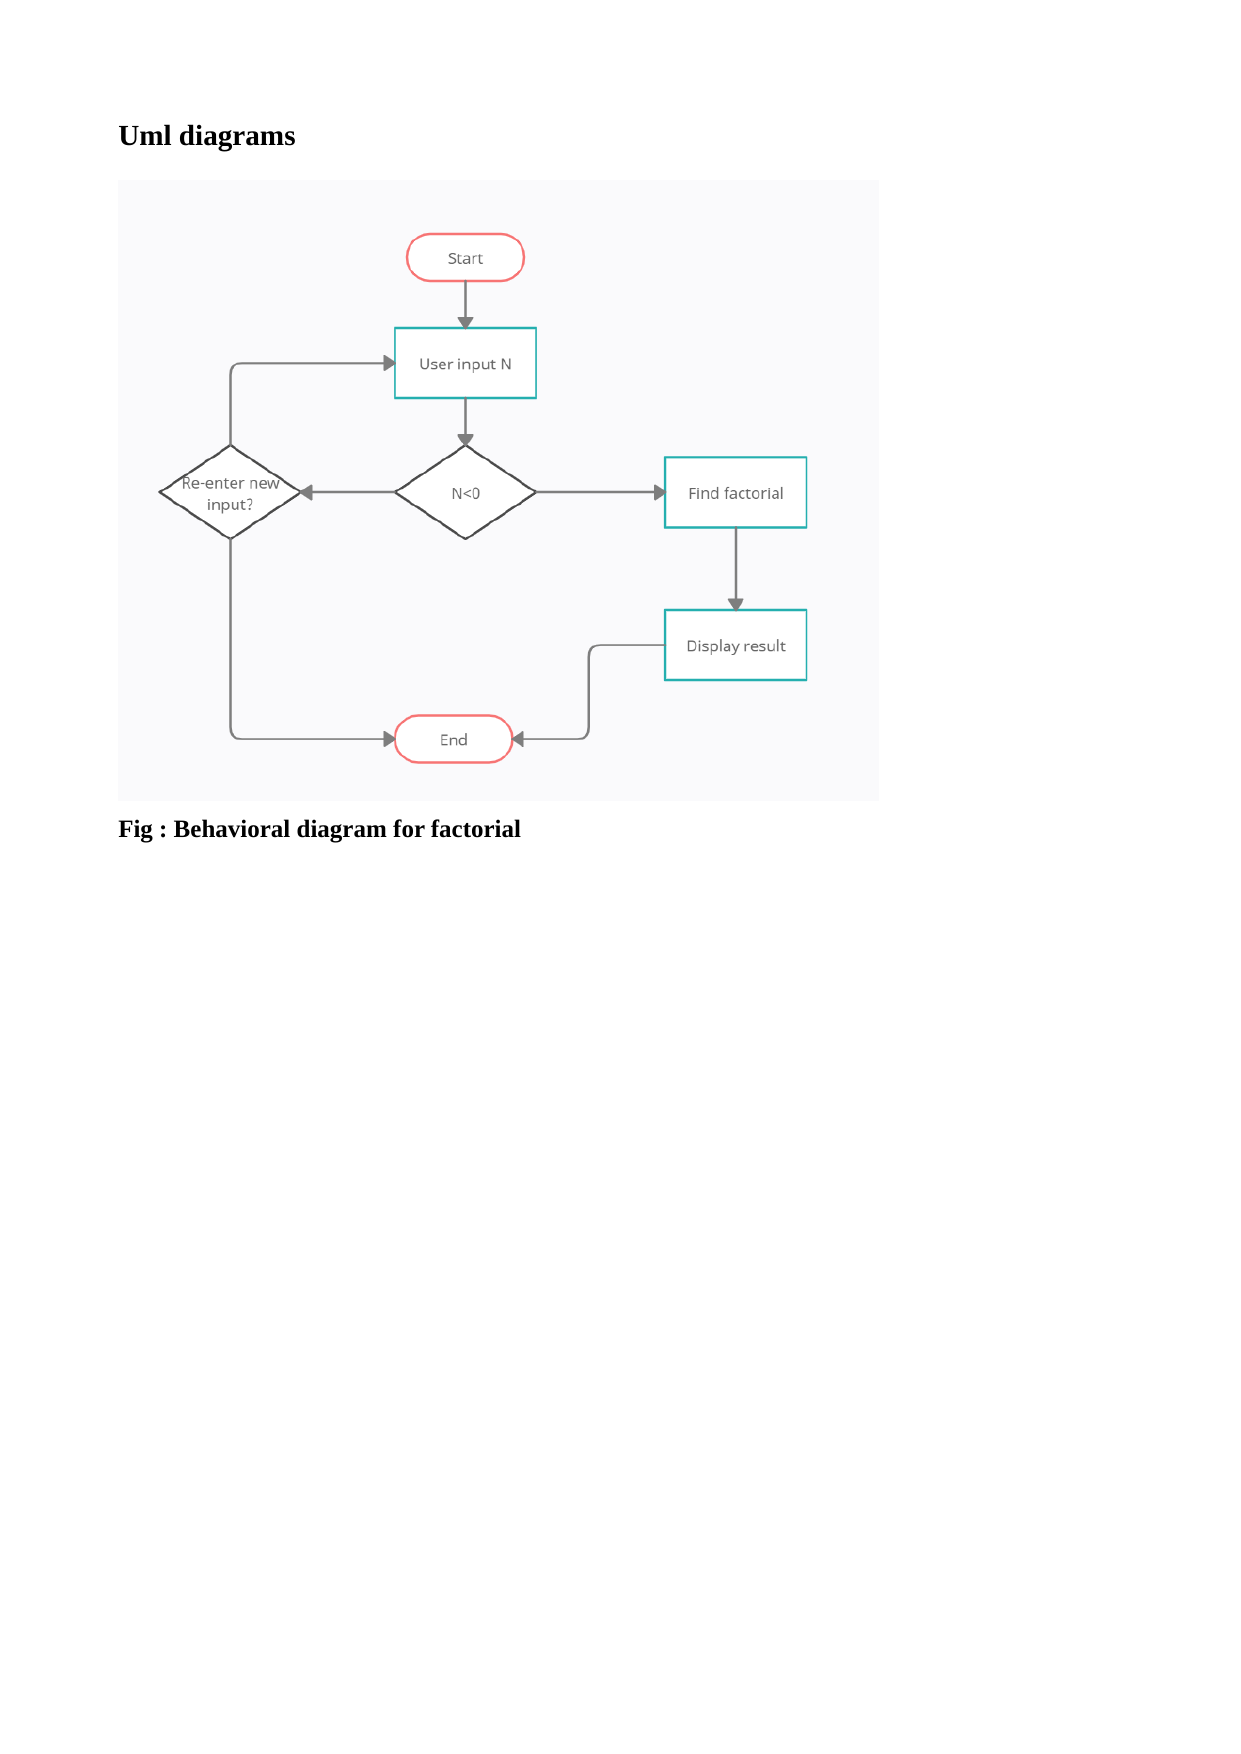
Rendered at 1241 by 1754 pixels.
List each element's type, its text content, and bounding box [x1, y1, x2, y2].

text Fig : Behavioral diagram for factorial [118, 814, 1122, 843]
picture [121, 180, 772, 815]
text Uml diagrams [118, 118, 1122, 152]
